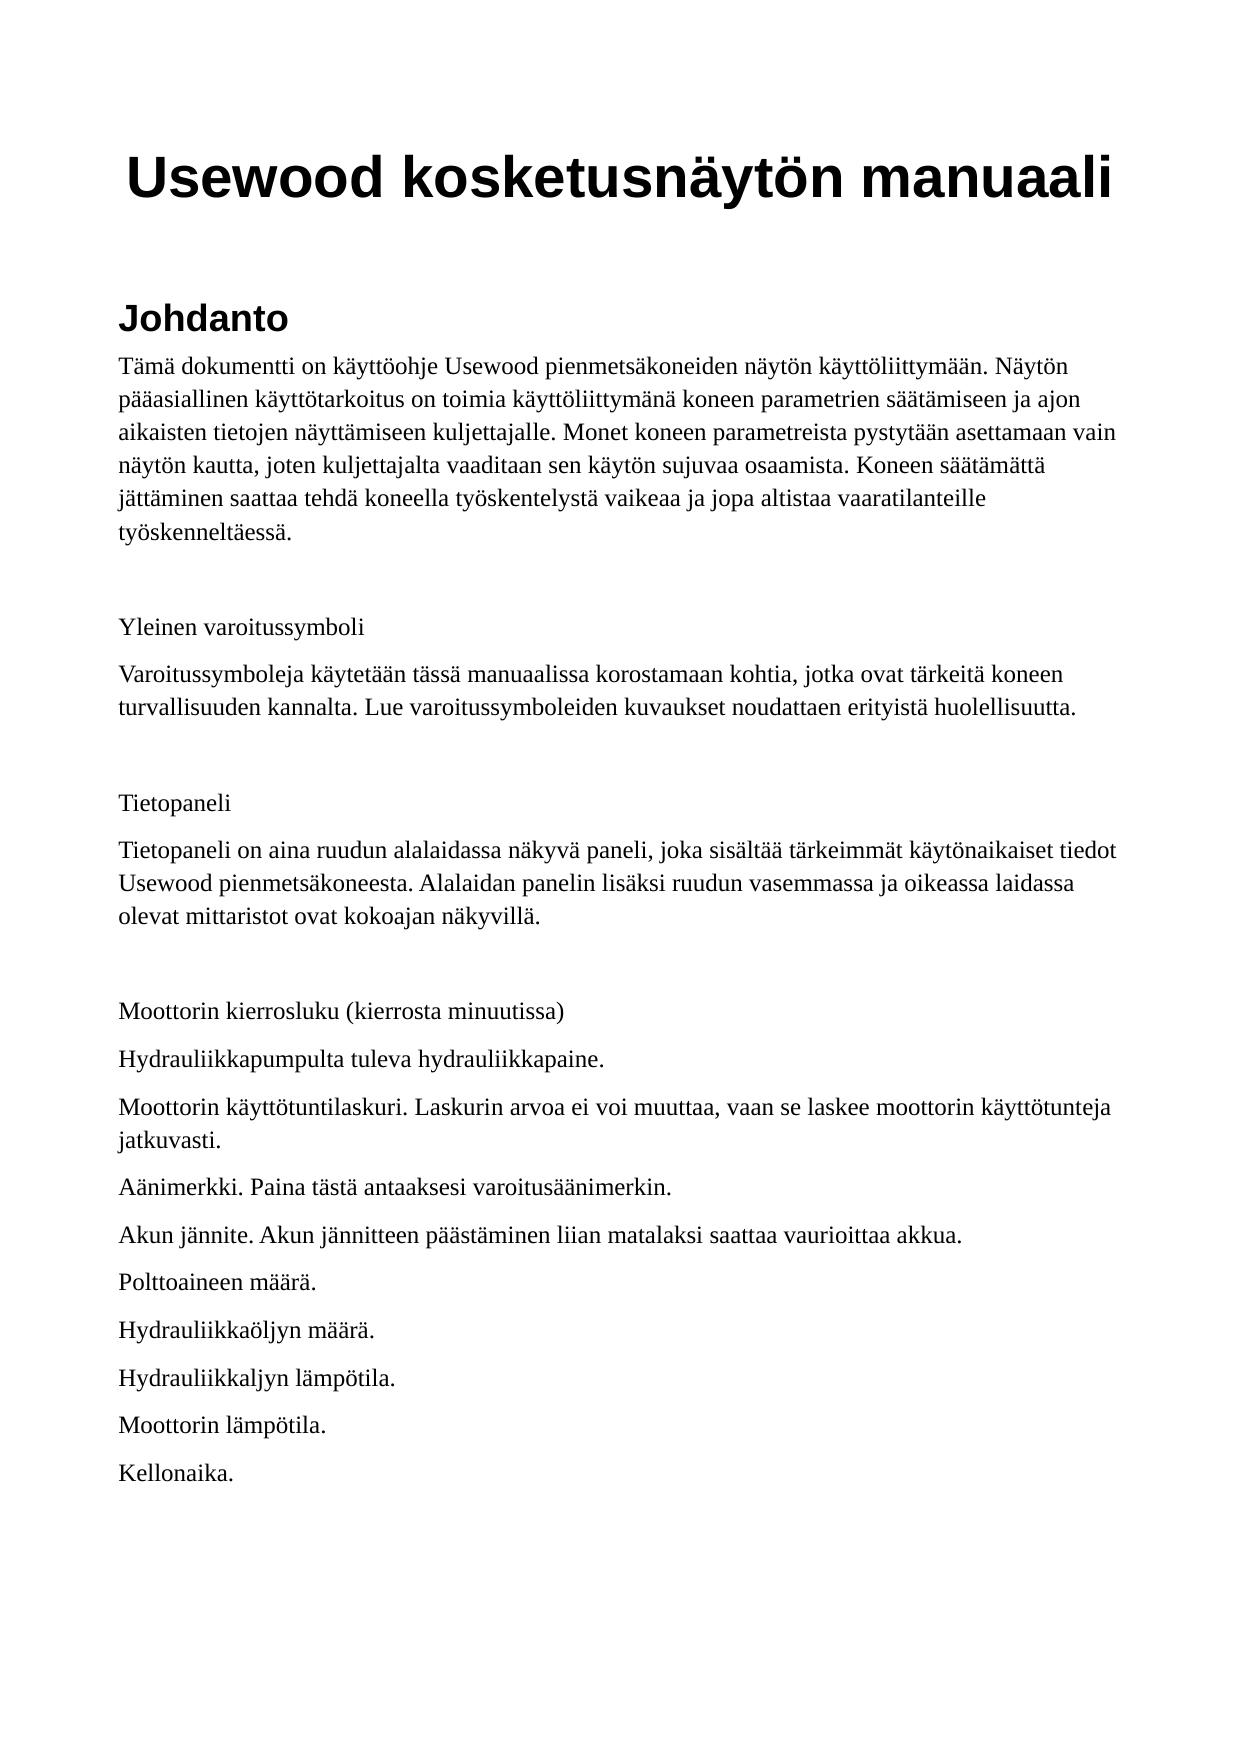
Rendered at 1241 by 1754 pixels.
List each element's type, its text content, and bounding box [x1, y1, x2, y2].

text Kellonaika. [118, 1458, 1122, 1487]
text Hydrauliikkaljyn lämpötila. [118, 1363, 1122, 1391]
text Moottorin lämpötila. [118, 1410, 1122, 1439]
text Polttoaineen määrä. [118, 1267, 1122, 1296]
text Aänimerkki. Paina tästä antaaksesi varoitusäänimerkin. [118, 1172, 1122, 1201]
subtitle Johdanto [118, 295, 1122, 339]
text Hydrauliikkaöljyn määrä. [118, 1315, 1122, 1344]
text Yleinen varoitussymboli [118, 612, 1122, 641]
text Akun jännite. Akun jännitteen päästäminen liian matalaksi saattaa vaurioittaa akkua. [118, 1220, 1122, 1249]
text Moottorin käyttötuntilaskuri. Laskurin arvoa ei voi muuttaa, vaan se laskee moottorin käyttötunteja jatkuvasti. [118, 1092, 1122, 1153]
text Tämä dokumentti on käyttöohje Usewood pienmetsäkoneiden näytön käyttöliittymään. Näytön pääasiallinen käyttötarkoitus on toimia käyttöliittymänä koneen parametrien säätämiseen ja ajon aikaisten tietojen näyttämiseen kuljettajalle. Monet koneen parametreista pystytään asettamaan vain näytön kautta, joten kuljettajalta vaaditaan sen käytön sujuvaa osaamista. Koneen säätämättä jättäminen saattaa tehdä koneella työskentelystä vaikeaa ja jopa altistaa vaaratilanteille työskenneltäessä. [118, 351, 1122, 545]
text Tietopaneli on aina ruudun alalaidassa näkyvä paneli, joka sisältää tärkeimmät käytönaikaiset tiedot Usewood pienmetsäkoneesta. Alalaidan panelin lisäksi ruudun vasemmassa ja oikeassa laidassa olevat mittaristot ovat kokoajan näkyvillä. [118, 835, 1122, 930]
text Moottorin kierrosluku (kierrosta minuutissa) [118, 996, 1122, 1025]
title Usewood kosketusnäytön manuaali [118, 143, 1122, 210]
text Varoitussymboleja käytetään tässä manuaalissa korostamaan kohtia, jotka ovat tärkeitä koneen turvallisuuden kannalta. Lue varoitussymboleiden kuvaukset noudattaen erityistä huolellisuutta. [118, 659, 1122, 721]
text Hydrauliikkapumpulta tuleva hydrauliikkapaine. [118, 1044, 1122, 1073]
text Tietopaneli [118, 788, 1122, 816]
